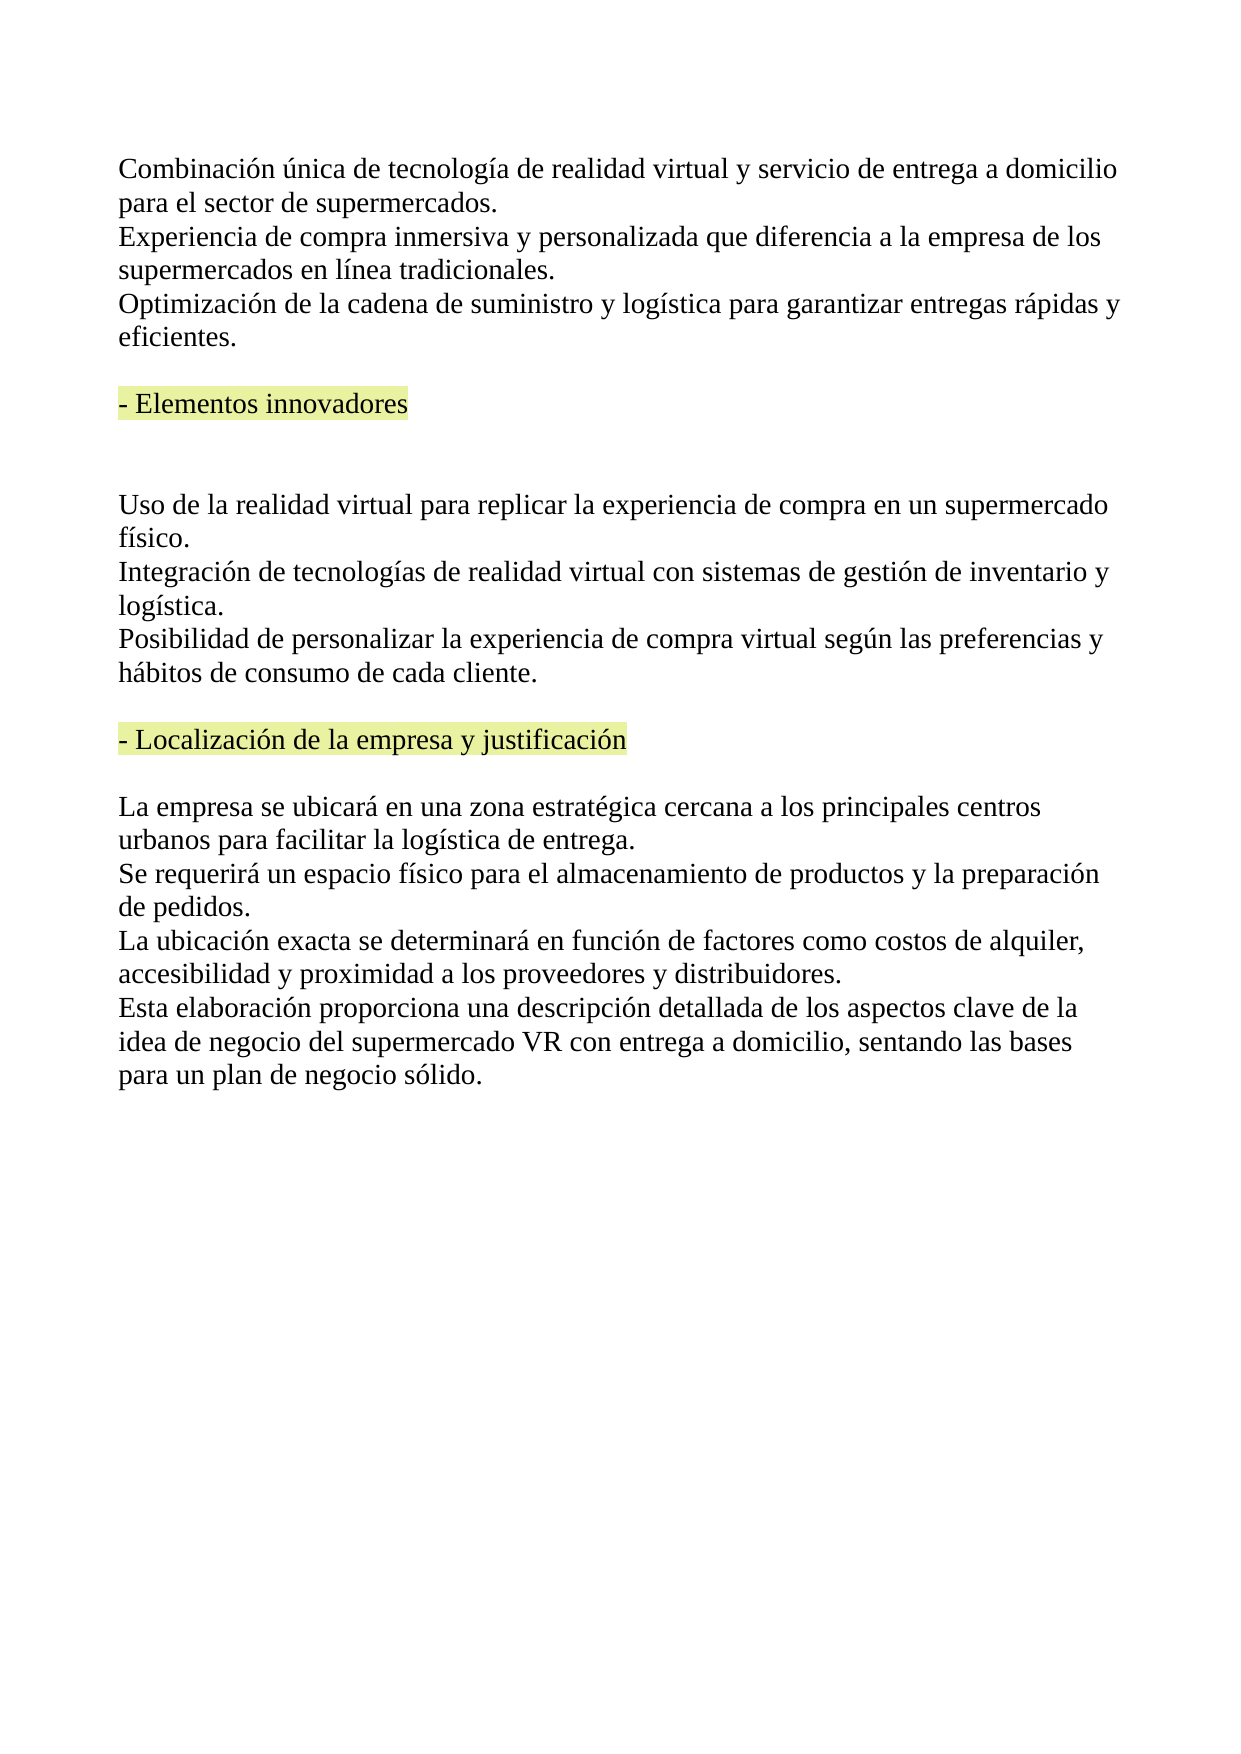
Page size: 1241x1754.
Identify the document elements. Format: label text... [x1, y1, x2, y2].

text Combinación única de tecnología de realidad virtual y servicio de entrega a domicilio para el sector de supermercados. [118, 152, 1122, 219]
text Integración de tecnologías de realidad virtual con sistemas de gestión de inventario y logística. [118, 554, 1122, 621]
text Uso de la realidad virtual para replicar la experiencia de compra en un supermercado físico. [118, 487, 1122, 554]
text Optimización de la cadena de suministro y logística para garantizar entregas rápidas y eficientes. [118, 286, 1122, 353]
text Se requerirá un espacio físico para el almacenamiento de productos y la preparación de pedidos. [118, 856, 1122, 923]
text - Localización de la empresa y justificación [118, 722, 1122, 755]
text Experiencia de compra inmersiva y personalizada que diferencia a la empresa de los supermercados en línea tradicionales. [118, 219, 1122, 286]
text Esta elaboración proporciona una descripción detallada de los aspectos clave de la idea de negocio del supermercado VR con entrega a domicilio, sentando las bases para un plan de negocio sólido. [118, 990, 1122, 1091]
text - Elementos innovadores [118, 386, 1122, 420]
text Posibilidad de personalizar la experiencia de compra virtual según las preferencias y hábitos de consumo de cada cliente. [118, 621, 1122, 688]
text La ubicación exacta se determinará en función de factores como costos de alquiler, accesibilidad y proximidad a los proveedores y distribuidores. [118, 923, 1122, 990]
text La empresa se ubicará en una zona estratégica cercana a los principales centros urbanos para facilitar la logística de entrega. [118, 789, 1122, 856]
